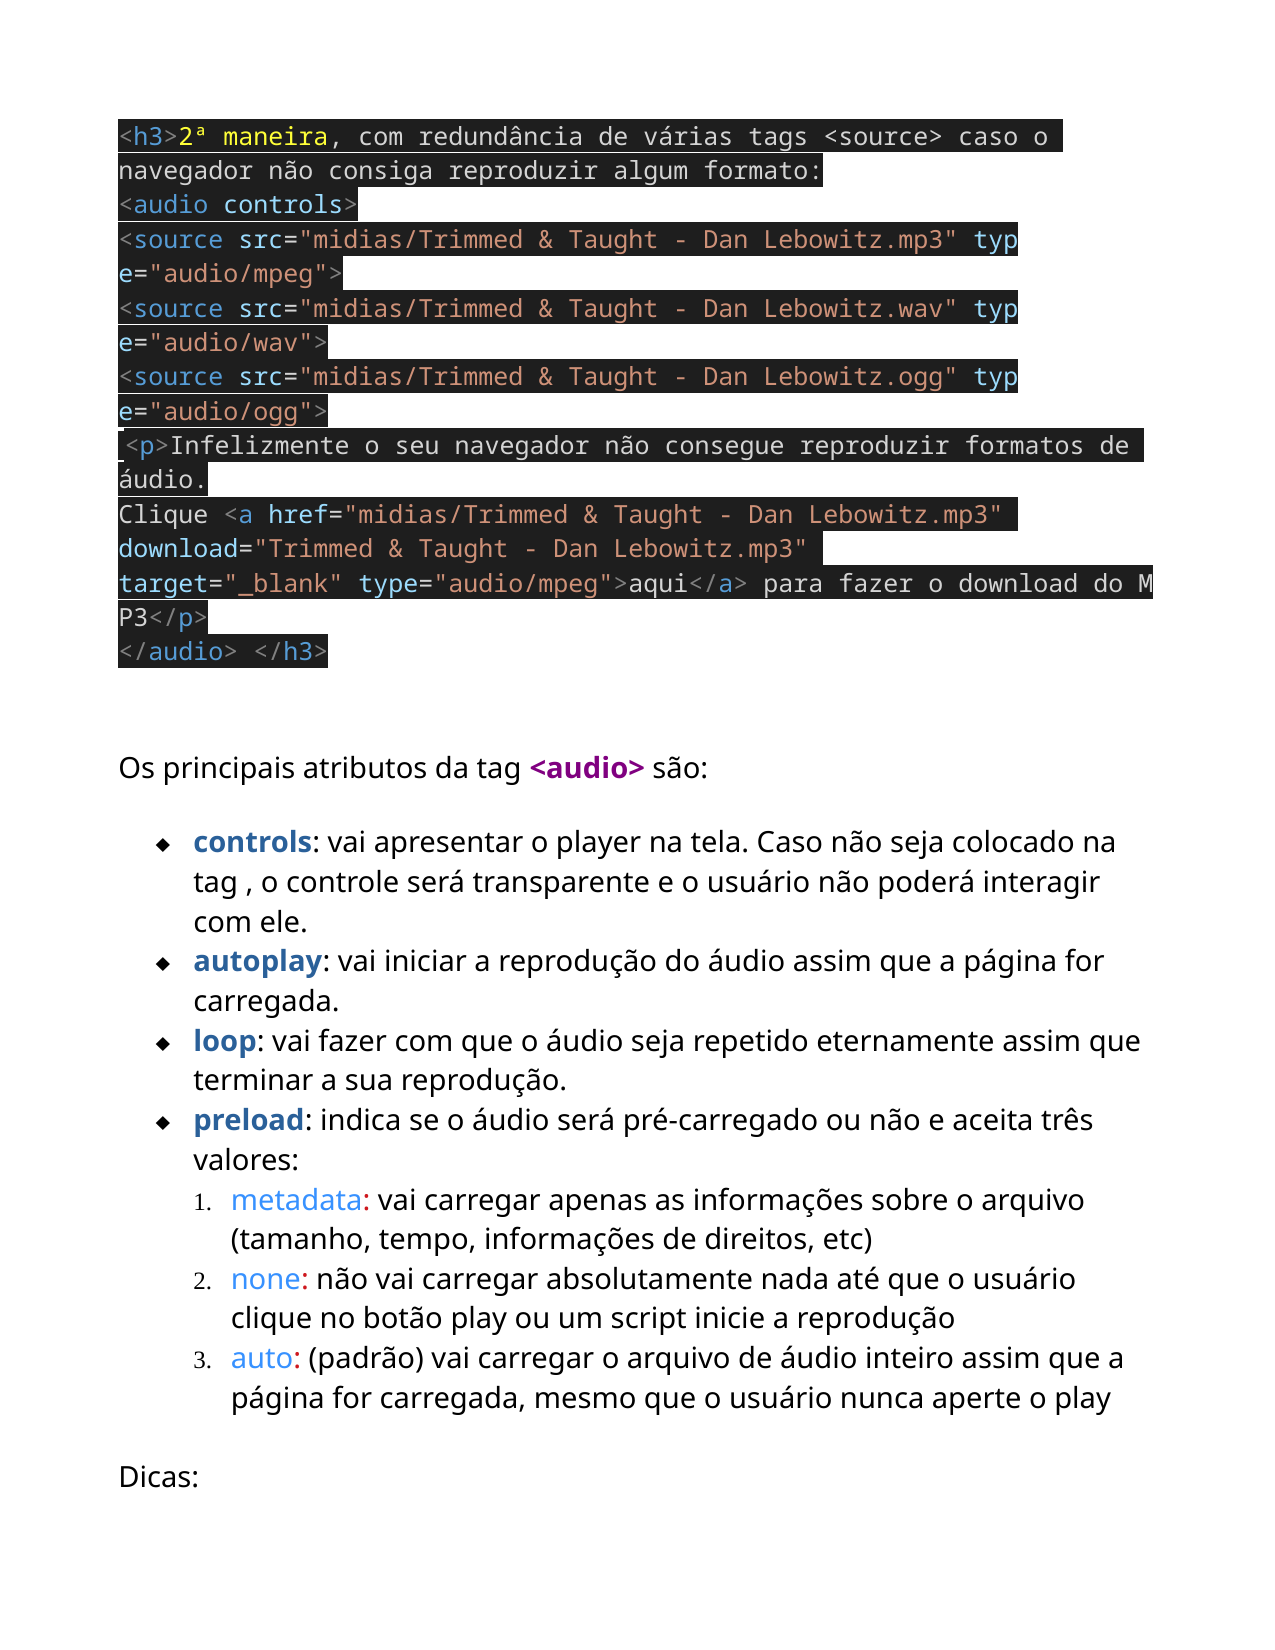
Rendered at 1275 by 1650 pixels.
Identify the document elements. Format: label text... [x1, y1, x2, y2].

text <h3>2ª maneira, com redundância de várias tags <source> caso o navegador não consiga reproduzir algum formato: [118, 118, 1157, 187]
text Os principais atributos da tag <audio> são: [118, 747, 1198, 787]
text download="Trimmed & Taught - Dan Lebowitz.mp3" [118, 531, 1157, 565]
text <source src="midias/Trimmed & Taught - Dan Lebowitz.wav" type="audio/wav"> [118, 290, 1157, 359]
text target="_blank" type="audio/mpeg">aqui</a> para fazer o download do MP3</p> [118, 565, 1157, 634]
text Dicas: [118, 1457, 1198, 1496]
list autoplay: vai iniciar a reprodução do áudio assim que a página for carregada. [156, 941, 1157, 1020]
list auto: (padrão) vai carregar o arquivo de áudio inteiro assim que a página for carregada, mesmo que o usuário nunca aperte o play [193, 1337, 1157, 1417]
list controls: vai apresentar o player na tela. Caso não seja colocado na tag , o controle será transparente e o usuário não poderá interagir com ele. [156, 822, 1157, 941]
list loop: vai fazer com que o áudio seja repetido eternamente assim que terminar a sua reprodução. [156, 1020, 1157, 1099]
text <source src="midias/Trimmed & Taught - Dan Lebowitz.mp3" type="audio/mpeg"> [118, 221, 1157, 290]
text Clique <a href="midias/Trimmed & Taught - Dan Lebowitz.mp3" [118, 496, 1157, 531]
text <audio controls> [118, 187, 1157, 221]
list none: não vai carregar absolutamente nada até que o usuário clique no botão play ou um script inicie a reprodução [193, 1258, 1157, 1337]
text <p>Infelizmente o seu navegador não consegue reproduzir formatos de áudio. [118, 427, 1157, 496]
list preload: indica se o áudio será pré-carregado ou não e aceita três valores: [156, 1099, 1157, 1179]
list metadata: vai carregar apenas as informações sobre o arquivo (tamanho, tempo, informações de direitos, etc) [193, 1179, 1157, 1258]
text <source src="midias/Trimmed & Taught - Dan Lebowitz.ogg" type="audio/ogg"> [118, 359, 1157, 427]
text </audio> </h3> [118, 634, 1157, 668]
